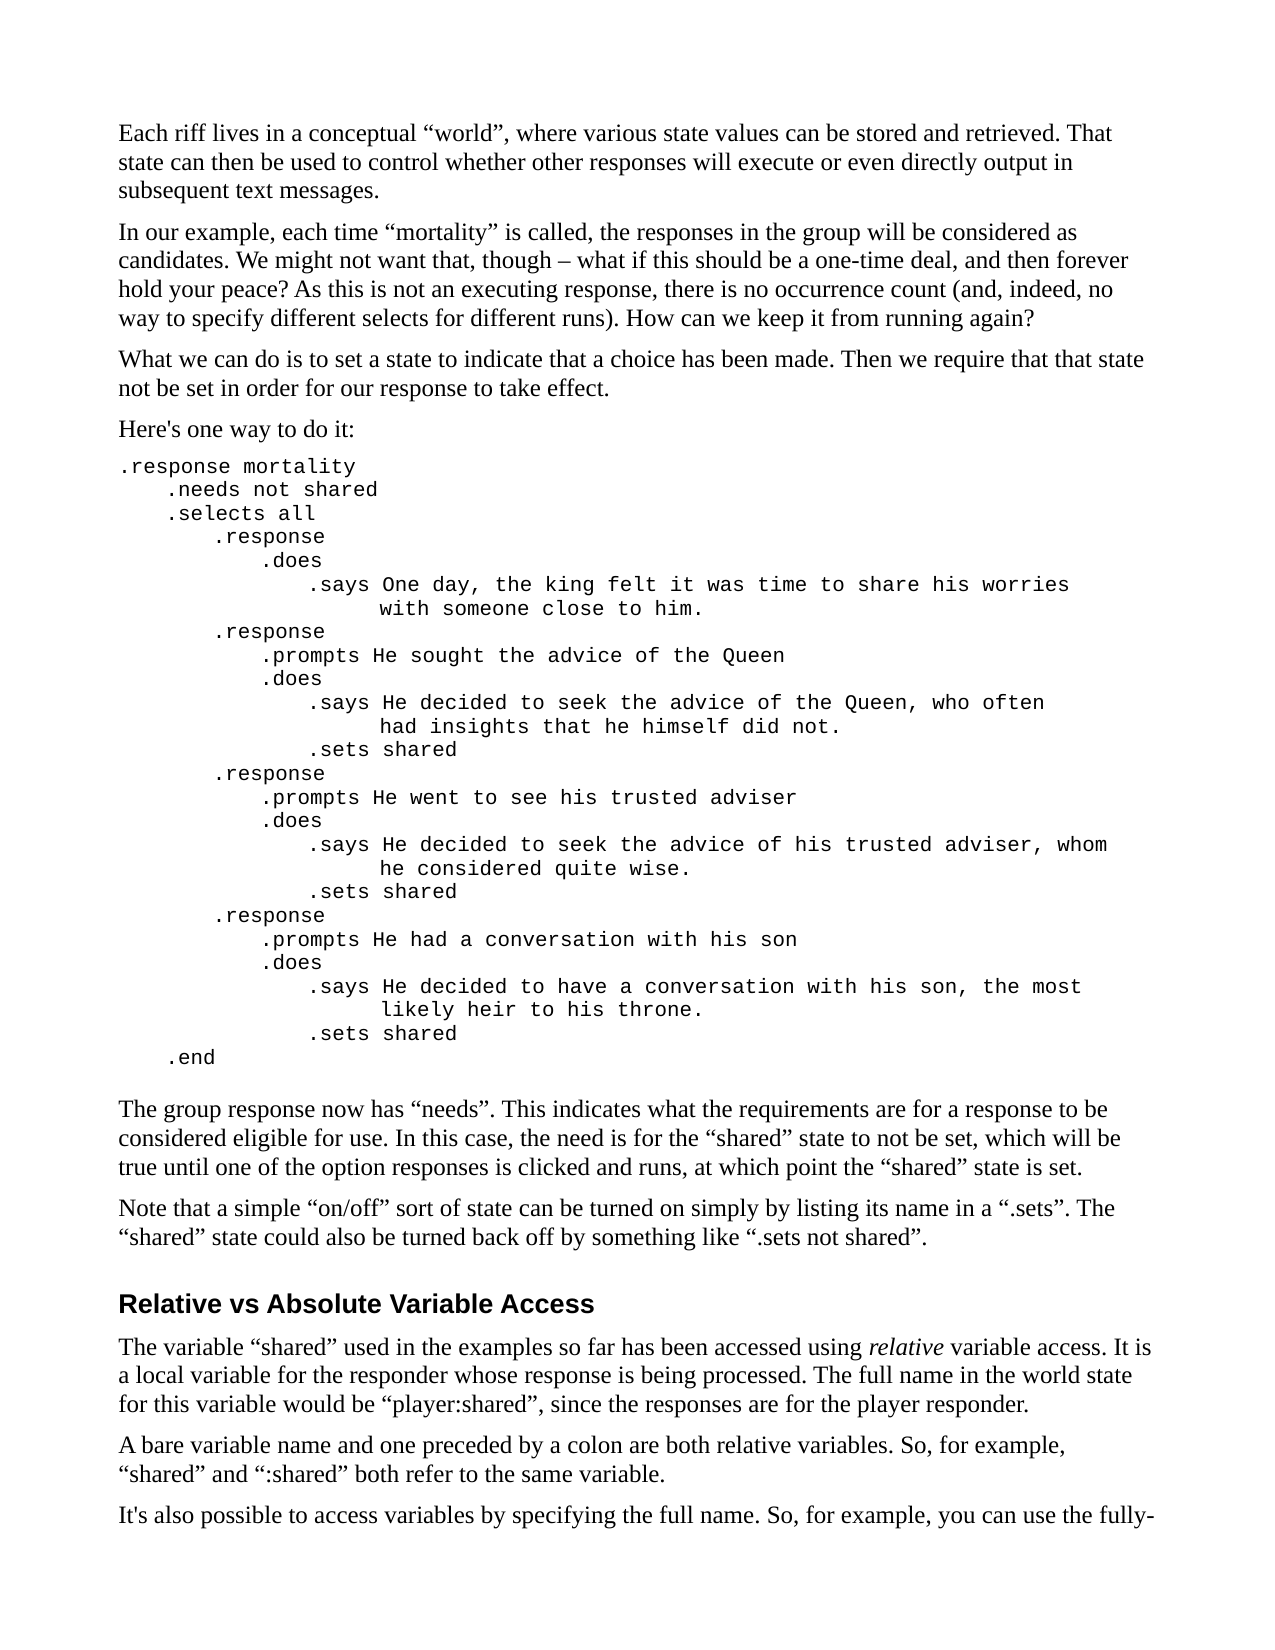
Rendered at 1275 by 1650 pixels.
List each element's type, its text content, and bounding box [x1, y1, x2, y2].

text It's also possible to access variables by specifying the full name. So, for example, you can use the fully- [118, 1500, 1157, 1529]
text .response [118, 621, 1157, 645]
text .says He decided to seek the advice of the Queen, who often [118, 692, 1157, 716]
subtitle Relative vs Absolute Variable Access [118, 1288, 1157, 1319]
text .prompts He sought the advice of the Queen [118, 645, 1157, 668]
text .response [118, 763, 1157, 787]
text .response [118, 905, 1157, 928]
text .prompts He had a conversation with his son [118, 928, 1157, 952]
text .does [118, 810, 1157, 834]
text .does [118, 952, 1157, 976]
text with someone close to him. [118, 597, 1157, 621]
text .response [118, 527, 1157, 550]
text What we can do is to set a state to indicate that a choice has been made. Then we require that that state not be set in order for our response to take effect. [118, 344, 1157, 402]
text .says One day, the king felt it was time to share his worries [118, 574, 1157, 597]
text .needs not shared [118, 479, 1157, 503]
text The group response now has “needs”. This indicates what the requirements are for a response to be considered eligible for use. In this case, the need is for the “shared” state to not be set, which will be true until one of the option responses is clicked and runs, at which point the “shared” state is set. [118, 1094, 1157, 1180]
text .does [118, 550, 1157, 574]
text .end [118, 1047, 1157, 1070]
text .does [118, 668, 1157, 692]
text .response mortality [118, 456, 1157, 479]
text .says He decided to have a conversation with his son, the most [118, 976, 1157, 999]
text The variable “shared” used in the examples so far has been accessed using relative variable access. It is a local variable for the responder whose response is being processed. The full name in the world state for this variable would be “player:shared”, since the responses are for the player responder. [118, 1332, 1157, 1418]
text he considered quite wise. [118, 858, 1157, 881]
text A bare variable name and one preceded by a colon are both relative variables. So, for example, “shared” and “:shared” both refer to the same variable. [118, 1430, 1157, 1488]
text .selects all [118, 503, 1157, 527]
text likely heir to his throne. [118, 999, 1157, 1023]
text Note that a simple “on/off” sort of state can be turned on simply by listing its name in a “.sets”. The “shared” state could also be turned back off by something like “.sets not shared”. [118, 1193, 1157, 1250]
text had insights that he himself did not. [118, 716, 1157, 739]
text .says He decided to seek the advice of his trusted adviser, whom [118, 834, 1157, 858]
text Each riff lives in a conceptual “world”, where various state values can be stored and retrieved. That state can then be used to control whether other responses will execute or even directly output in subsequent text messages. [118, 118, 1157, 204]
text .sets shared [118, 739, 1157, 763]
text In our example, each time “mortality” is called, the responses in the group will be considered as candidates. We might not want that, though – what if this should be a one-time deal, and then forever hold your peace? As this is not an executing response, there is no occurrence count (and, indeed, no way to specify different selects for different runs). How can we keep it from running again? [118, 217, 1157, 332]
text .sets shared [118, 1023, 1157, 1047]
text Here's one way to do it: [118, 414, 1157, 443]
text .prompts He went to see his trusted adviser [118, 787, 1157, 810]
text .sets shared [118, 881, 1157, 905]
